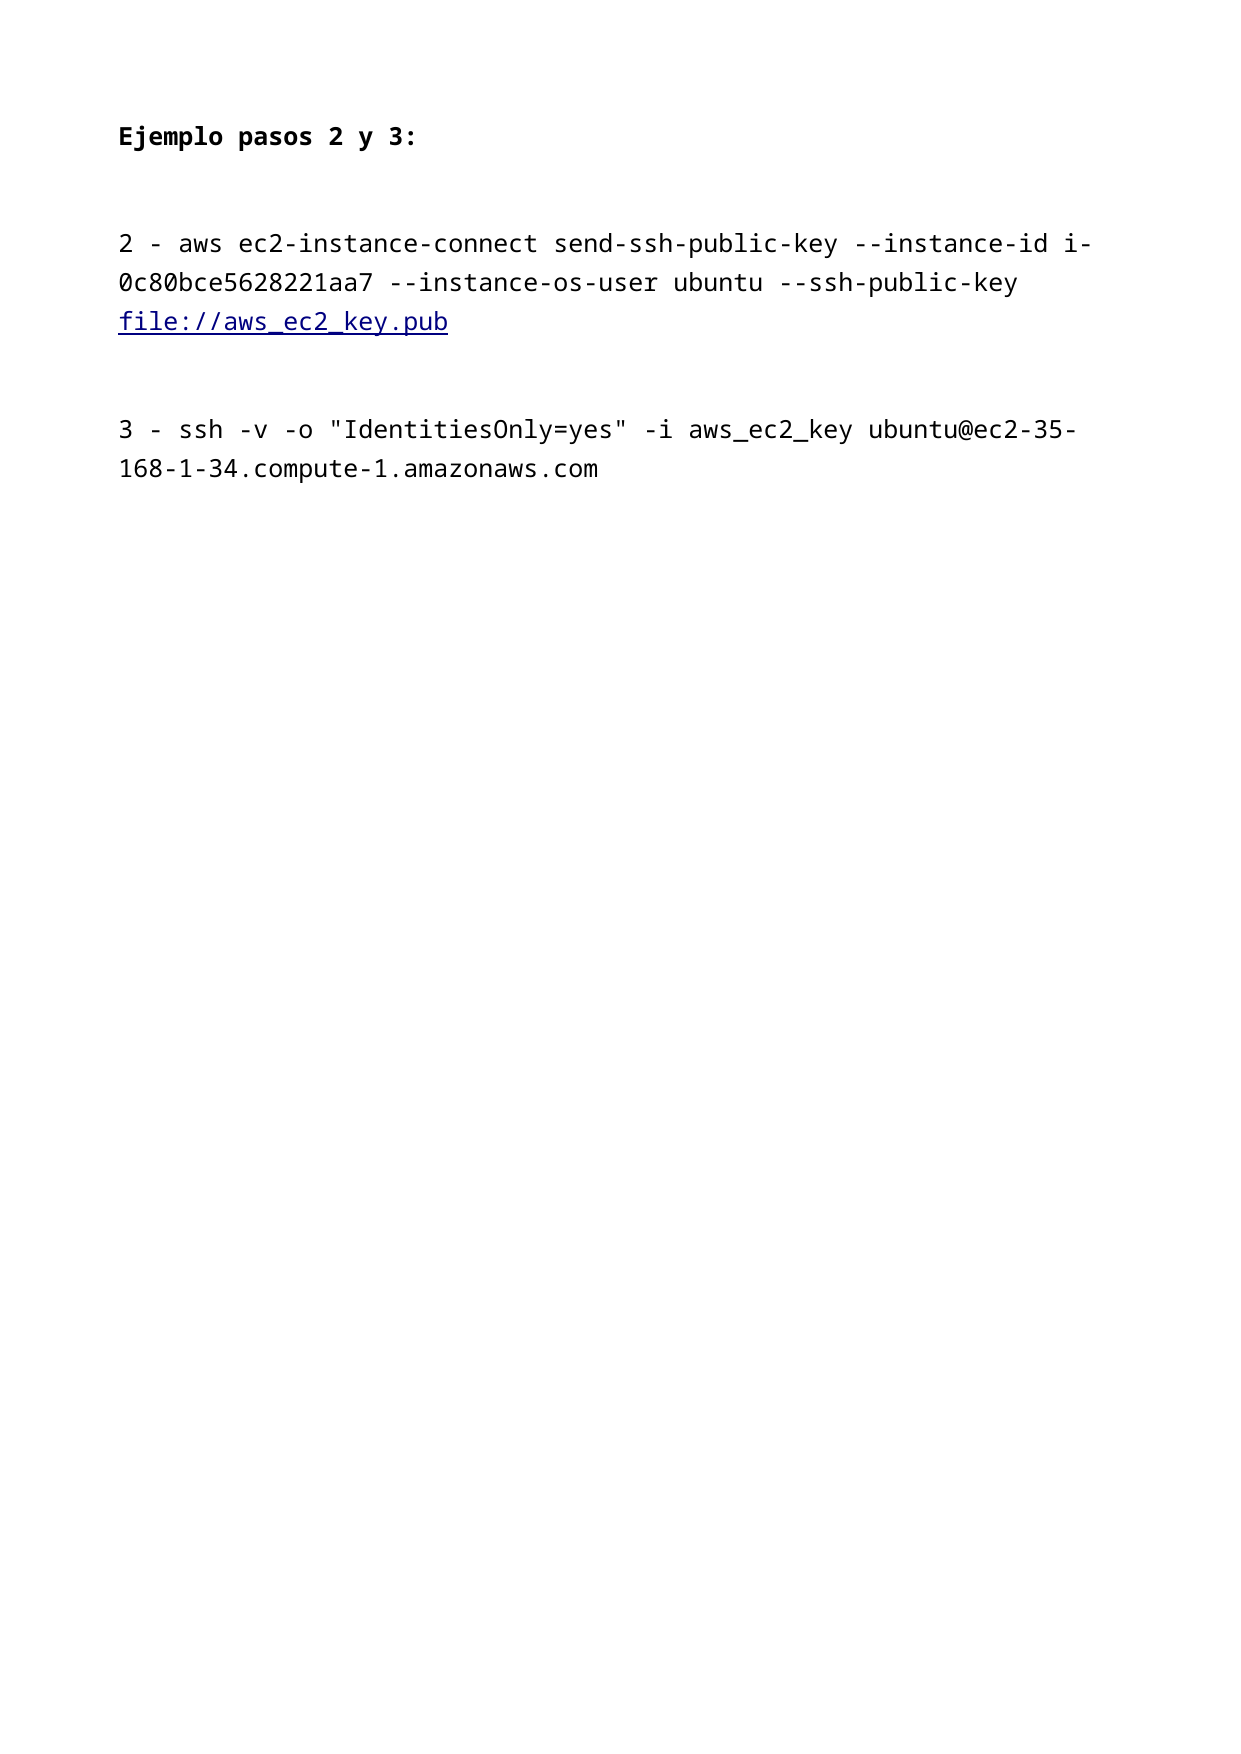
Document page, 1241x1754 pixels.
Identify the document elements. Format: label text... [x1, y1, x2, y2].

text 2 - aws ec2-instance-connect send-ssh-public-key --instance-id i-0c80bce5628221aa7 --instance-os-user ubuntu --ssh-public-key file://aws_ec2_key.pub [118, 226, 1122, 338]
text Ejemplo pasos 2 y 3: [118, 118, 1122, 152]
text 3 - ssh -v -o "IdentitiesOnly=yes" -i aws_ec2_key ubuntu@ec2-35-168-1-34.compute-1.amazonaws.com [118, 411, 1122, 485]
